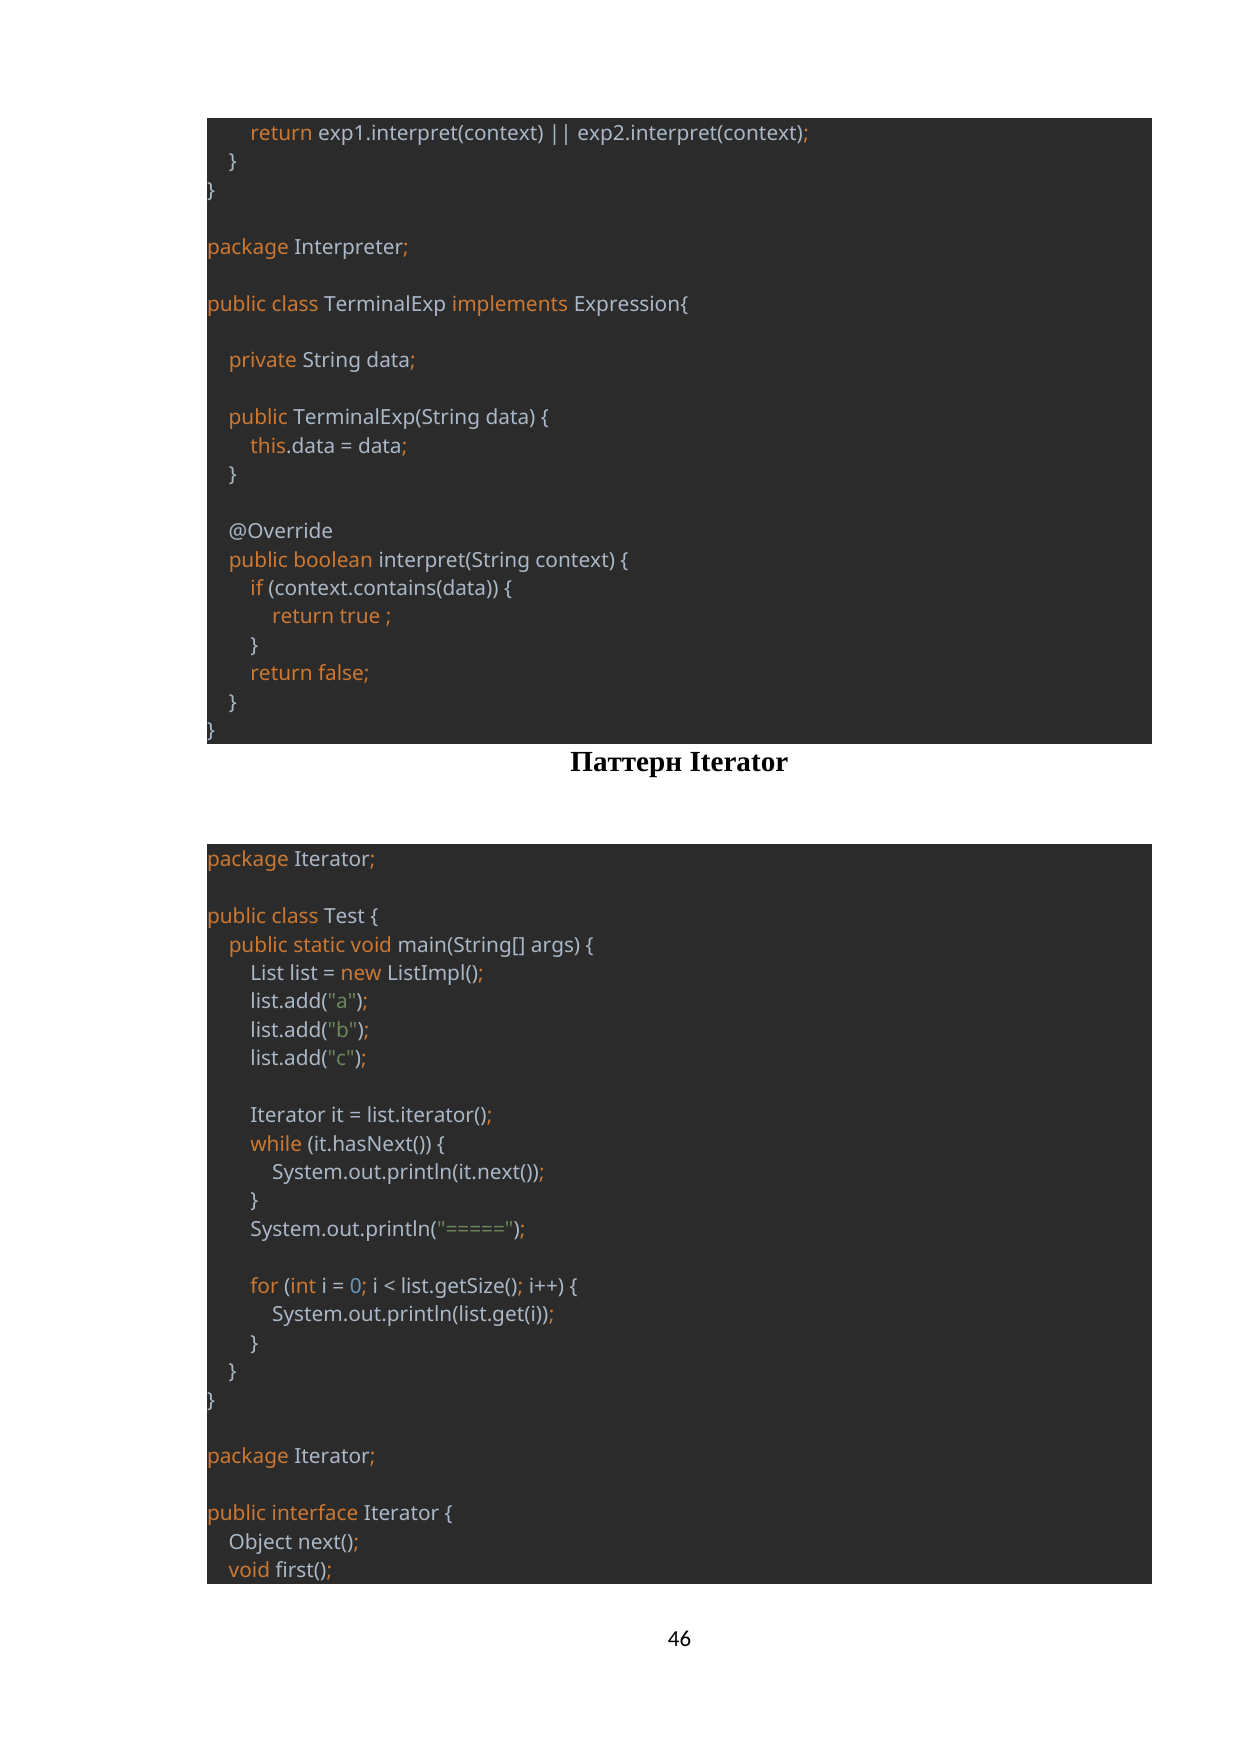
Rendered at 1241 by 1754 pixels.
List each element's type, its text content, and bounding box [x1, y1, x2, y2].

text package Iterator; public class Test { public static void main(String[] args) { List list = new ListImpl(); list.add("a"); list.add("b"); list.add("c"); Iterator it = list.iterator(); while (it.hasNext()) { System.out.println(it.next()); } System.out.println("====="); for (int i = 0; i < list.getSize(); i++) { System.out.println(list.get(i)); } } } package Iterator; public interface Iterator { Object next(); void first(); [207, 844, 1152, 1584]
text return exp1.interpret(context) || exp2.interpret(context); } } package Interpreter; public class TerminalExp implements Expression{ private String data; public TerminalExp(String data) { this.data = data; } @Override public boolean interpret(String context) { if (context.contains(data)) { return true ; } return false; } } [207, 118, 1152, 744]
text Паттерн Iterator [207, 744, 1152, 777]
